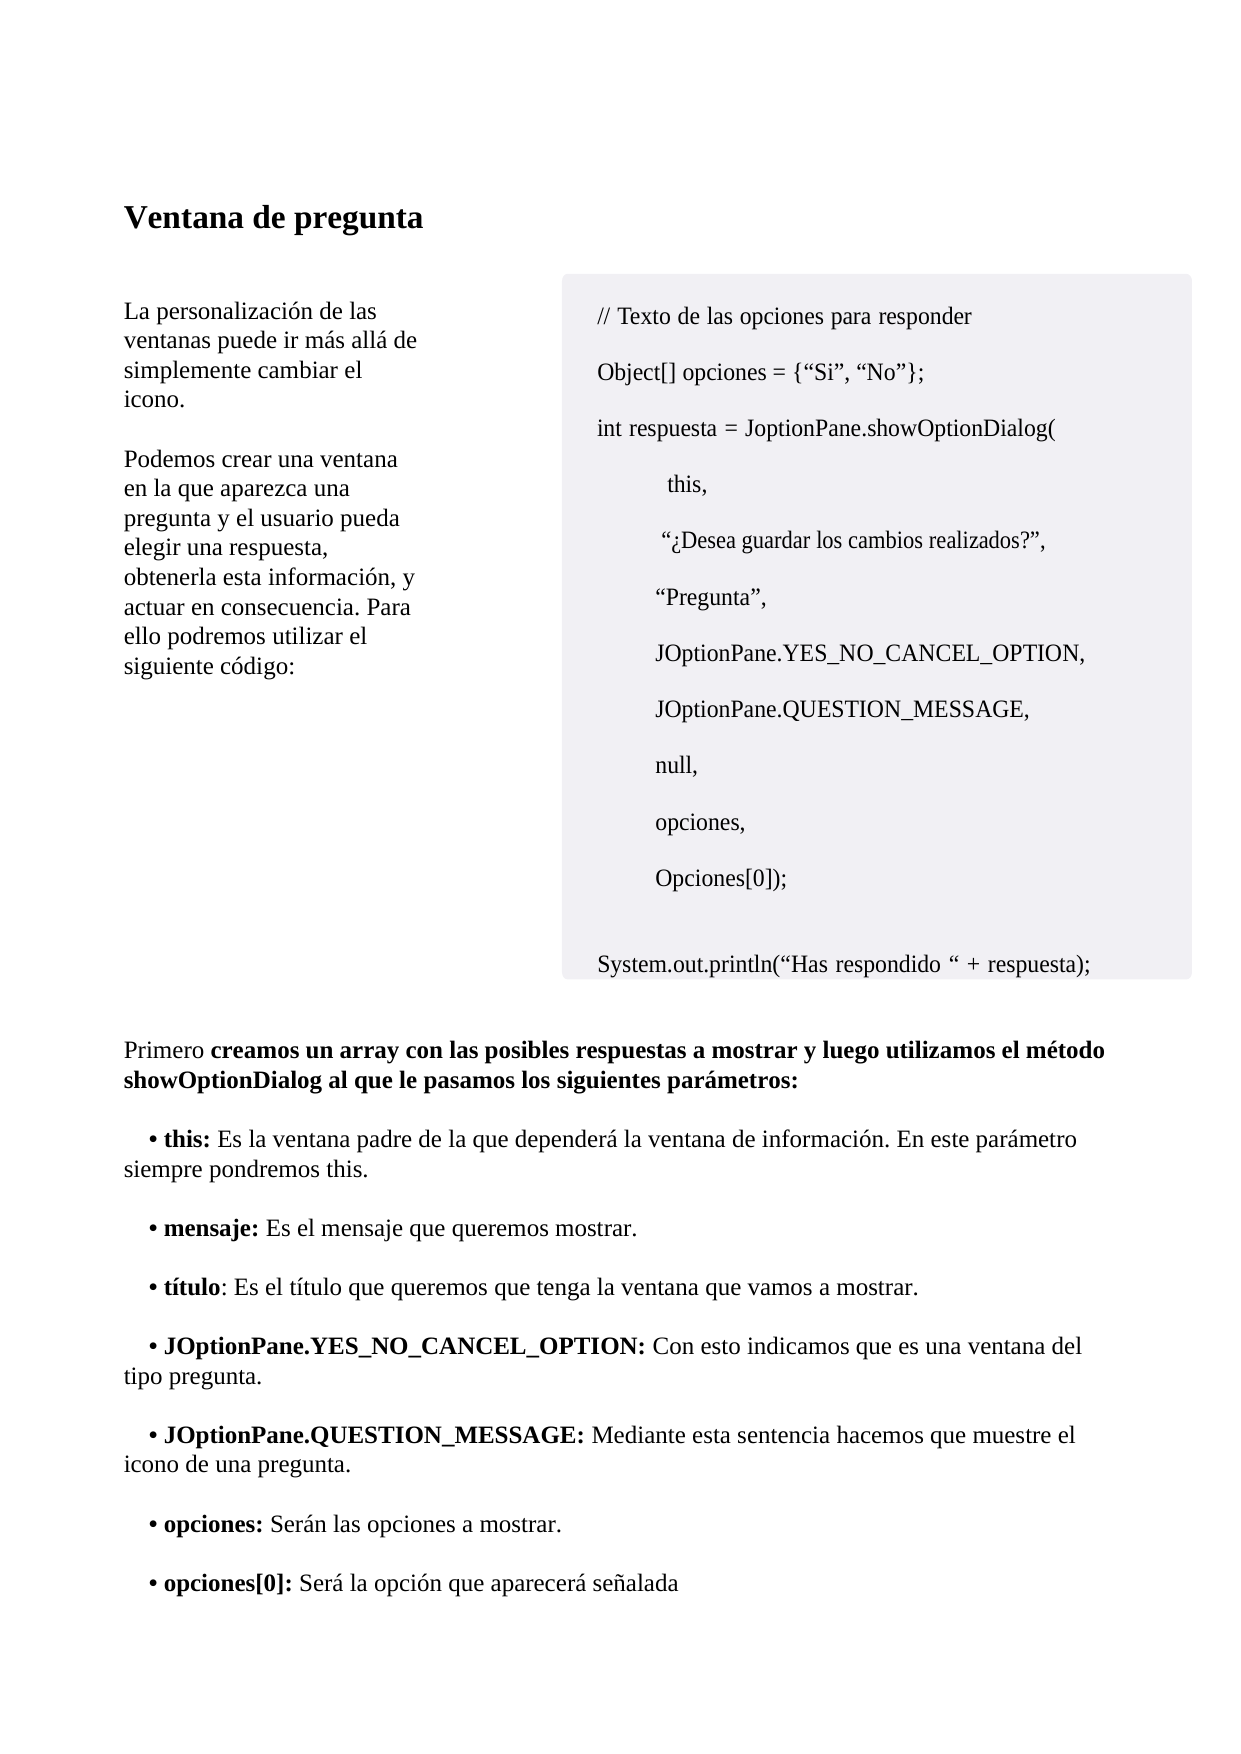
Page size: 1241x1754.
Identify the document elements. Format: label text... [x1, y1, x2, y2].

list Podemos crear una ventana en la que aparezca una pregunta y el usuario pueda elegir una respuesta, obtenerla esta información, y actuar en consecuencia. Para ello podremos utilizar el siguiente código: [123, 444, 561, 679]
list • JOptionPane.QUESTION_MESSAGE: Mediante esta sentencia hacemos que muestre el icono de una pregunta. [123, 1420, 1111, 1478]
list La personalización de las ventanas puede ir más allá de simplemente cambiar el icono. [123, 296, 561, 413]
list Primero creamos un array con las posibles respuestas a mostrar y luego utilizamos el método showOptionDialog al que le pasamos los siguientes parámetros: [123, 1035, 1111, 1094]
list • opciones: Serán las opciones a mostrar. [123, 1509, 1111, 1537]
list • opciones[0]: Será la opción que aparecerá señalada [123, 1568, 1111, 1597]
list • JOptionPane.YES_NO_CANCEL_OPTION: Con esto indicamos que es una ventana del tipo pregunta. [123, 1331, 1111, 1389]
list • título: Es el título que queremos que tenga la ventana que vamos a mostrar. [123, 1272, 1111, 1301]
list • mensaje: Es el mensaje que queremos mostrar. [123, 1213, 1111, 1242]
list Ventana de pregunta [123, 197, 1111, 235]
list • this: Es la ventana padre de la que dependerá la ventana de información. En este parámetro siempre pondremos this. [123, 1124, 1111, 1182]
